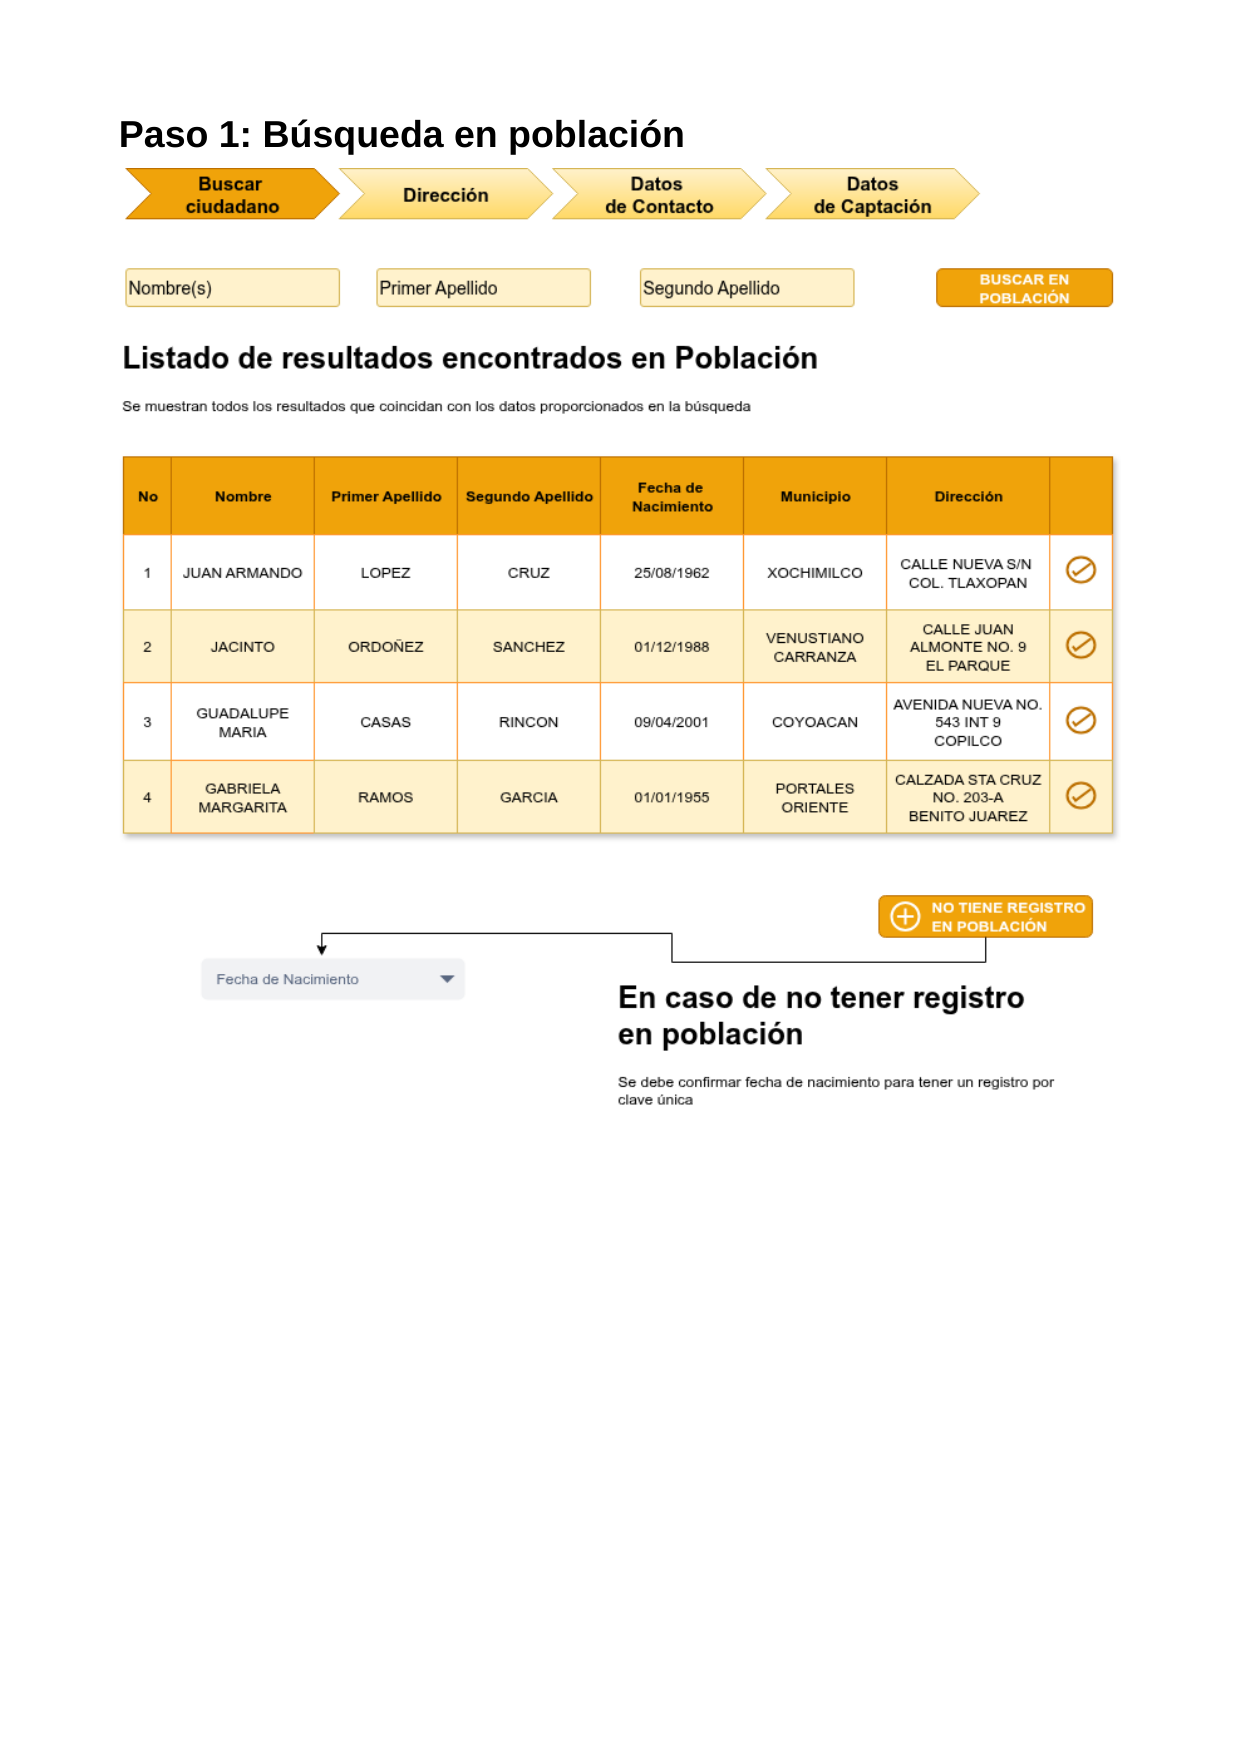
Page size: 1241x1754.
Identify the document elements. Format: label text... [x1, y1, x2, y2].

picture [118, 168, 1122, 1126]
subtitle Paso 1: Búsqueda en población [119, 112, 1121, 156]
